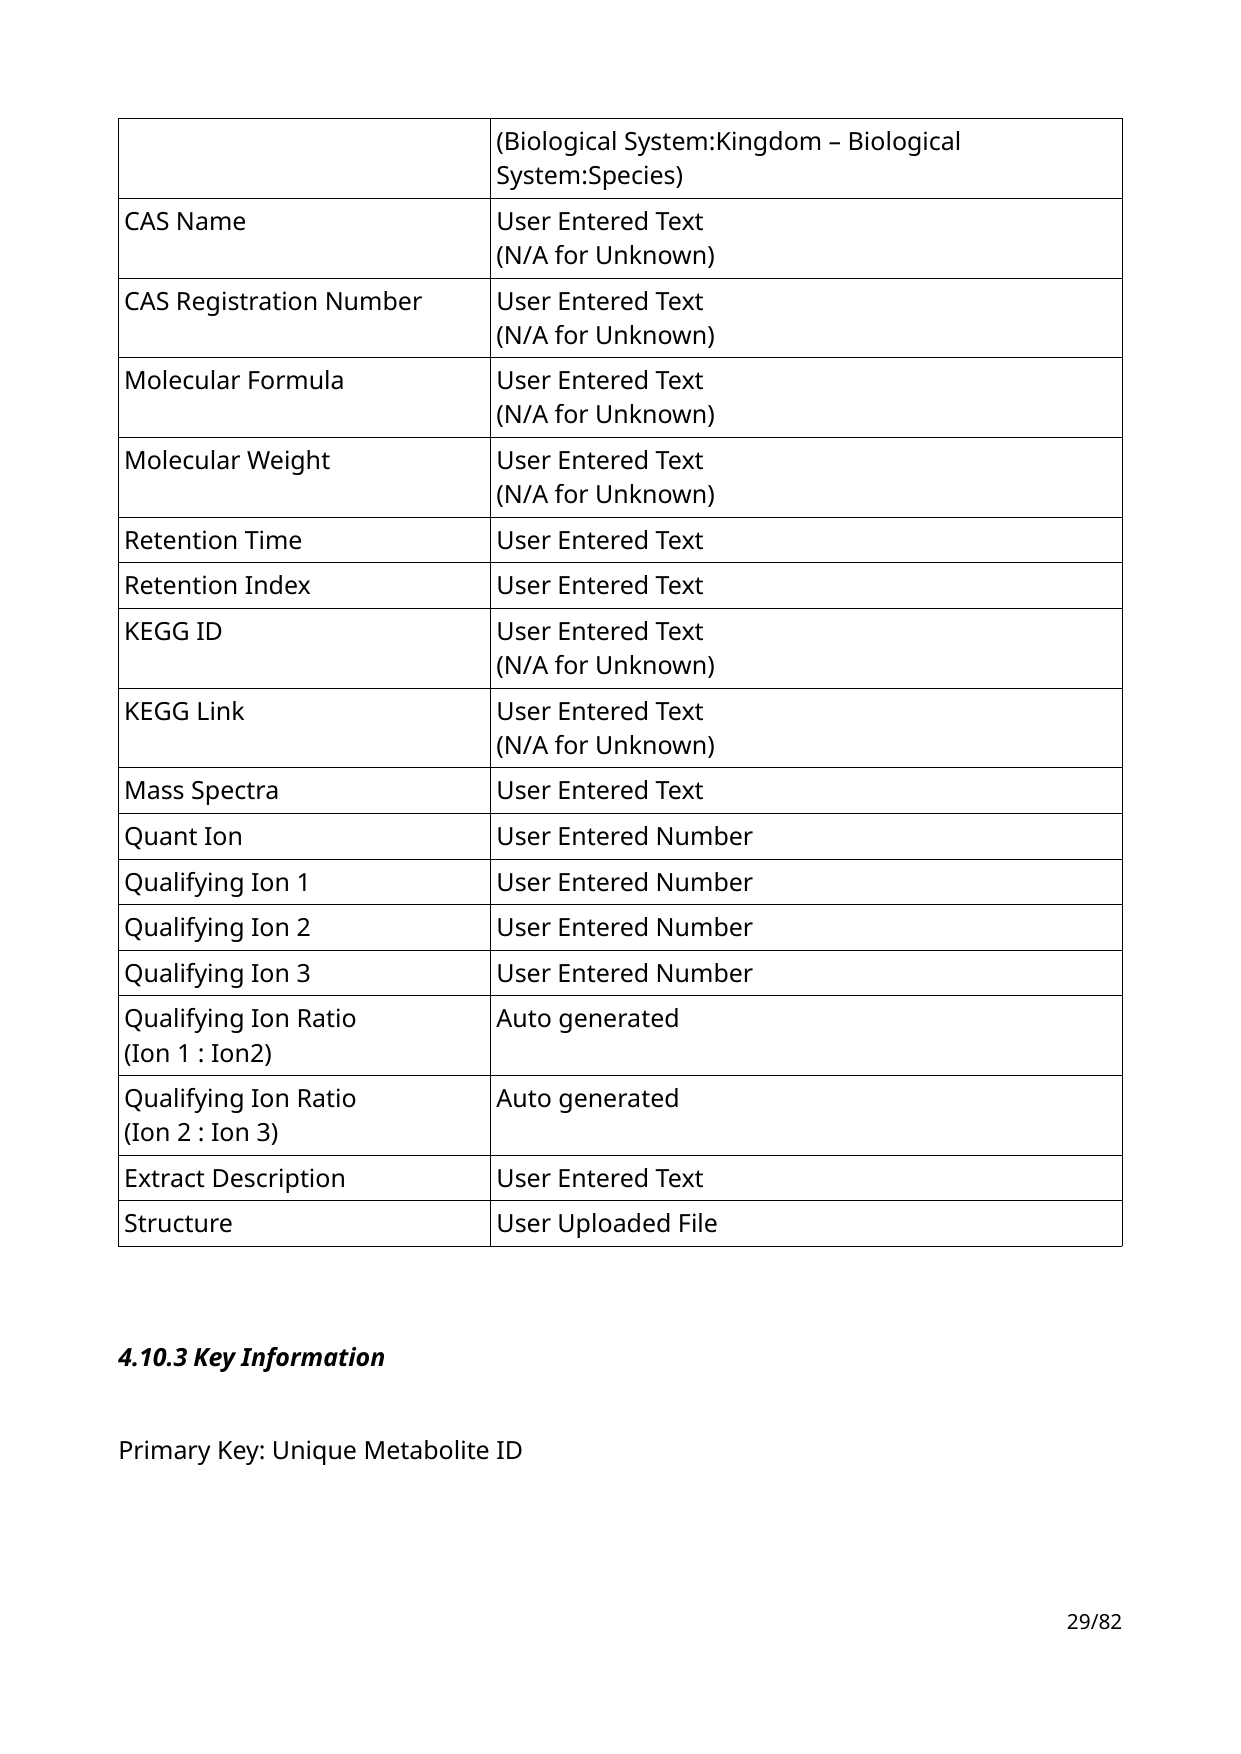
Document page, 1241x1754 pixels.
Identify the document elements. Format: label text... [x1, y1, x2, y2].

table_cell User Entered Number [491, 951, 1122, 995]
table_cell User Entered Text [491, 518, 1122, 562]
table_cell User Entered Text [491, 1156, 1122, 1200]
table_cell User Entered Text (N/A for Unknown) [491, 438, 1122, 517]
subtitle Key Information [118, 1339, 1122, 1373]
table_cell Qualifying Ion 1 [119, 860, 490, 904]
table_cell (Biological System:Kingdom – Biological System:Species) [491, 119, 1122, 198]
table_cell Extract Description [119, 1156, 490, 1200]
table_cell User Entered Text (N/A for Unknown) [491, 358, 1122, 437]
table_cell Retention Index [119, 563, 490, 608]
table_cell Retention Time [119, 518, 490, 562]
table_cell KEGG ID [119, 609, 490, 687]
table_cell User Uploaded File [491, 1201, 1122, 1246]
table_cell Qualifying Ion 3 [119, 951, 490, 995]
table_cell [119, 119, 490, 198]
table_cell Auto generated [491, 1076, 1122, 1155]
table_cell Qualifying Ion Ratio (Ion 2 : Ion 3) [119, 1076, 490, 1155]
table_cell Qualifying Ion 2 [119, 905, 490, 950]
table_cell User Entered Text (N/A for Unknown) [491, 609, 1122, 687]
table_cell Quant Ion [119, 814, 490, 858]
table_cell KEGG Link [119, 689, 490, 767]
table_cell Molecular Weight [119, 438, 490, 517]
table_cell User Entered Text (N/A for Unknown) [491, 279, 1122, 357]
table_cell Molecular Formula [119, 358, 490, 437]
table_cell CAS Registration Number [119, 279, 490, 357]
table_cell User Entered Number [491, 814, 1122, 858]
table_cell CAS Name [119, 199, 490, 277]
table_cell Mass Spectra [119, 768, 490, 813]
table_cell Structure [119, 1201, 490, 1246]
table_cell User Entered Text (N/A for Unknown) [491, 689, 1122, 767]
table_cell User Entered Number [491, 860, 1122, 904]
table_cell Auto generated [491, 996, 1122, 1075]
table_cell User Entered Text (N/A for Unknown) [491, 199, 1122, 277]
table_cell Qualifying Ion Ratio (Ion 1 : Ion2) [119, 996, 490, 1075]
table_cell User Entered Number [491, 905, 1122, 950]
table_cell User Entered Text [491, 563, 1122, 608]
table_cell User Entered Text [491, 768, 1122, 813]
text Primary Key: Unique Metabolite ID [118, 1432, 1122, 1466]
